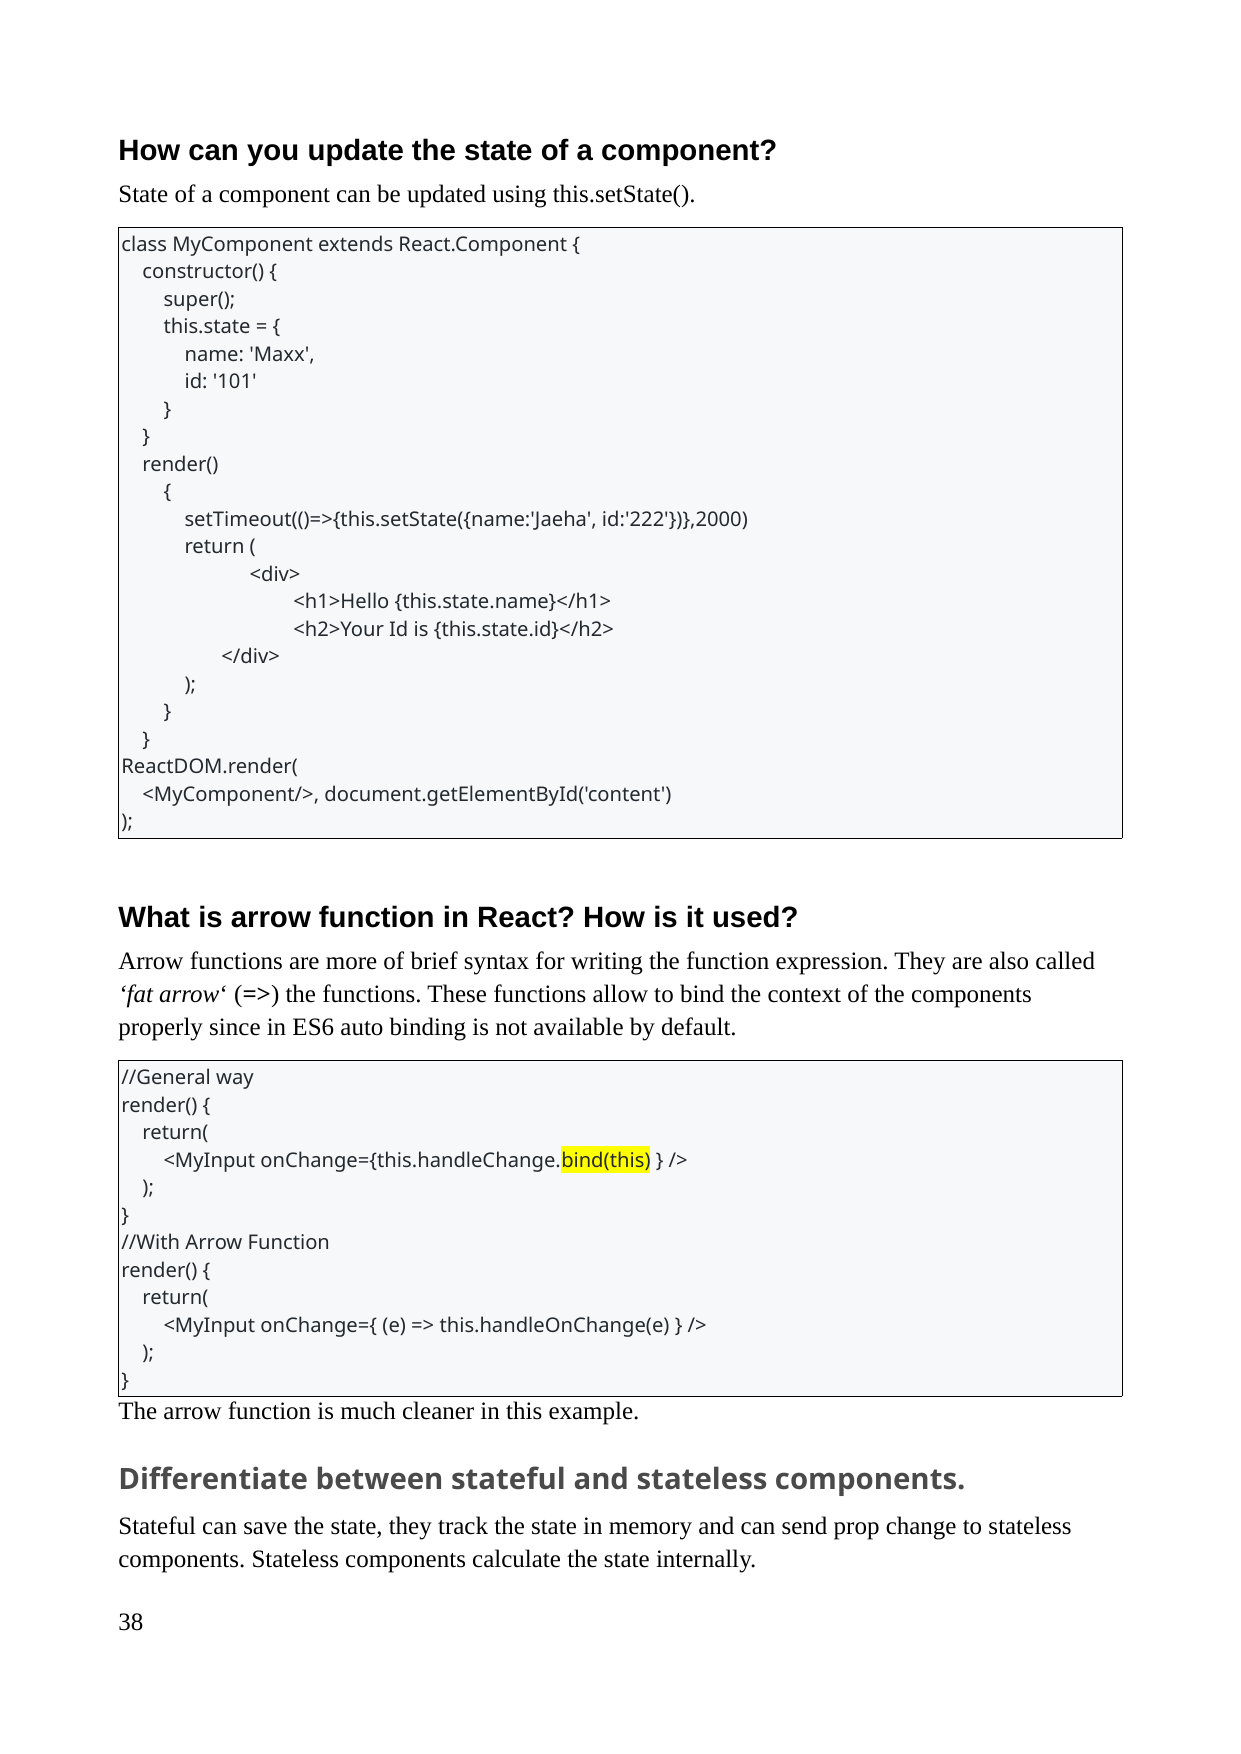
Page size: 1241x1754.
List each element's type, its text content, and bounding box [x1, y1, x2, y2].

text Stateful can save the state, they track the state in memory and can send prop change to stateless components. Stateless components calculate the state internally. [118, 1511, 1122, 1573]
text ); [119, 667, 1122, 694]
text setTimeout(()=>{this.setState({name:'Jaeha', id:'222'})},2000) [119, 502, 1122, 529]
text constructor() { [119, 254, 1122, 282]
text <MyInput onChange={this.handleChange.bind(this) } /> [119, 1142, 1122, 1170]
text class MyComponent extends React.Component { [119, 228, 1122, 254]
text ); [119, 1170, 1122, 1197]
subtitle What is arrow function in React? How is it used? [118, 900, 1122, 934]
text return( [119, 1280, 1122, 1307]
text </div> [119, 639, 1122, 667]
subtitle Differentiate between stateful and stateless components. [118, 1458, 1122, 1498]
text The arrow function is much cleaner in this example. [118, 1397, 1122, 1425]
text <MyComponent/>, document.getElementById('content') [119, 777, 1122, 804]
text //General way [119, 1061, 1122, 1087]
text render() { [119, 1087, 1122, 1115]
text name: 'Maxx', [119, 337, 1122, 364]
text Arrow functions are more of brief syntax for writing the function expression. They are also called ‘fat arrow‘ (=>) the functions. These functions allow to bind the context of the components properly since in ES6 auto binding is not available by default. [118, 946, 1122, 1041]
text State of a component can be updated using this.setState(). [118, 179, 1122, 208]
text return ( [119, 529, 1122, 557]
text } [119, 1362, 1122, 1396]
text } [119, 1197, 1122, 1225]
text { [119, 474, 1122, 502]
text ); [119, 804, 1122, 838]
text <h2>Your Id is {this.state.id}</h2> [119, 612, 1122, 639]
text render() [119, 447, 1122, 474]
text ReactDOM.render( [119, 749, 1122, 777]
text super(); [119, 282, 1122, 309]
subtitle How can you update the state of a component? [118, 133, 1122, 166]
text ); [119, 1335, 1122, 1362]
text render() { [119, 1252, 1122, 1280]
text <h1>Hello {this.state.name}</h1> [119, 584, 1122, 612]
text } [119, 722, 1122, 749]
text <div> [119, 557, 1122, 584]
text this.state = { [119, 309, 1122, 337]
text //With Arrow Function [119, 1225, 1122, 1252]
text } [119, 419, 1122, 447]
text } [119, 694, 1122, 722]
text } [119, 392, 1122, 419]
text <MyInput onChange={ (e) => this.handleOnChange(e) } /> [119, 1307, 1122, 1335]
text id: '101' [119, 364, 1122, 392]
text return( [119, 1115, 1122, 1142]
